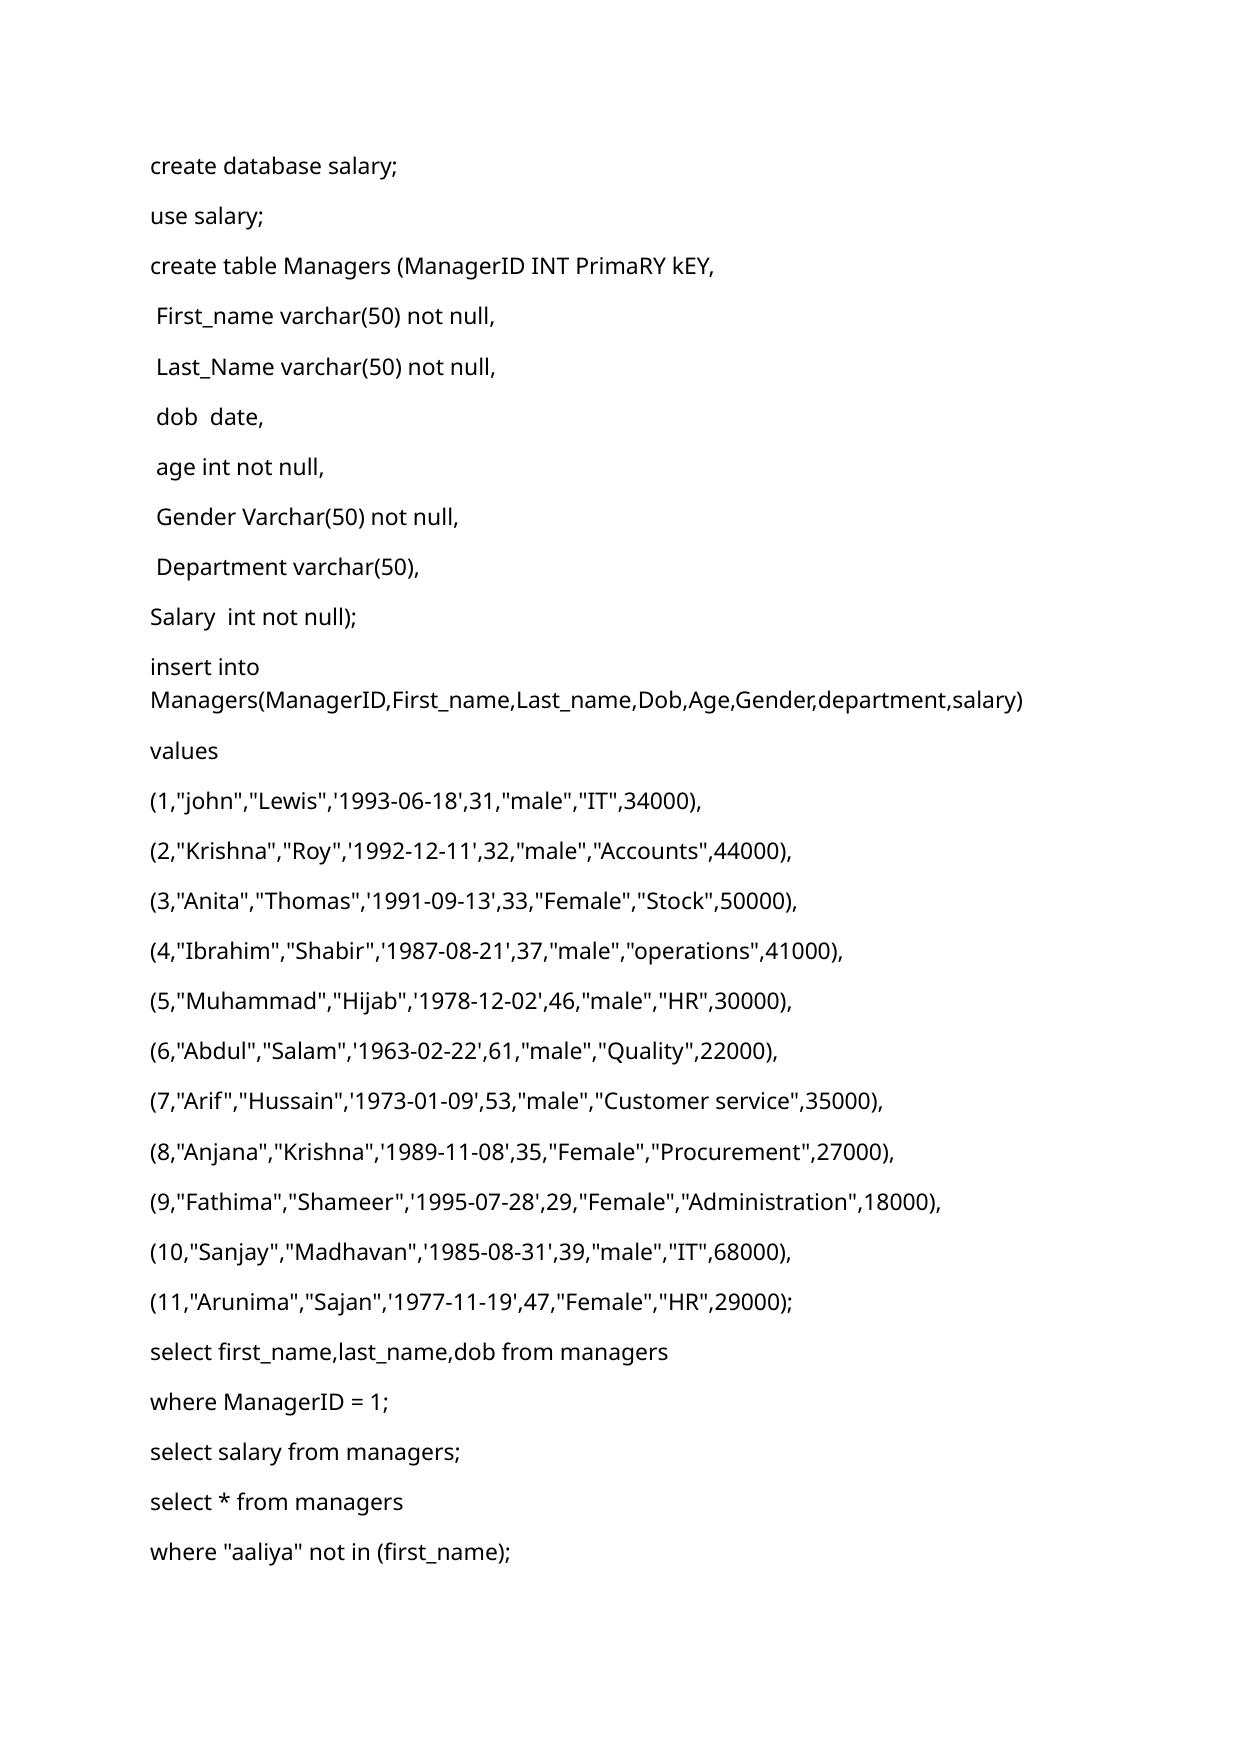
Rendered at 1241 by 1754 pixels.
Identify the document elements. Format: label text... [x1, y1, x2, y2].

text First_name varchar(50) not null, [150, 300, 1090, 332]
text (11,"Arunima","Sajan",'1977-11-19',47,"Female","HR",29000); [150, 1286, 1090, 1317]
text Department varchar(50), [150, 551, 1090, 582]
text use salary; [150, 200, 1090, 231]
text (6,"Abdul","Salam",'1963-02-22',61,"male","Quality",22000), [150, 1035, 1090, 1066]
text (3,"Anita","Thomas",'1991-09-13',33,"Female","Stock",50000), [150, 885, 1090, 916]
text (8,"Anjana","Krishna",'1989-11-08',35,"Female","Procurement",27000), [150, 1135, 1090, 1167]
text where "aaliya" not in (first_name); [150, 1536, 1090, 1567]
text create table Managers (ManagerID INT PrimaRY kEY, [150, 250, 1090, 281]
text (2,"Krishna","Roy",'1992-12-11',32,"male","Accounts",44000), [150, 835, 1090, 866]
text Salary int not null); [150, 601, 1090, 632]
text age int not null, [150, 451, 1090, 482]
text Gender Varchar(50) not null, [150, 501, 1090, 532]
text values [150, 734, 1090, 766]
text where ManagerID = 1; [150, 1386, 1090, 1417]
text (5,"Muhammad","Hijab",'1978-12-02',46,"male","HR",30000), [150, 985, 1090, 1016]
text (10,"Sanjay","Madhavan",'1985-08-31',39,"male","IT",68000), [150, 1236, 1090, 1267]
text (9,"Fathima","Shameer",'1995-07-28',29,"Female","Administration",18000), [150, 1186, 1090, 1217]
text select * from managers [150, 1486, 1090, 1517]
text insert into Managers(ManagerID,First_name,Last_name,Dob,Age,Gender,department,salary) [150, 651, 1090, 716]
text Last_Name varchar(50) not null, [150, 350, 1090, 382]
text (1,"john","Lewis",'1993-06-18',31,"male","IT",34000), [150, 785, 1090, 816]
text create database salary; [150, 150, 1090, 181]
text dob date, [150, 401, 1090, 432]
text select salary from managers; [150, 1436, 1090, 1467]
text select first_name,last_name,dob from managers [150, 1336, 1090, 1367]
text (4,"Ibrahim","Shabir",'1987-08-21',37,"male","operations",41000), [150, 935, 1090, 966]
text (7,"Arif","Hussain",'1973-01-09',53,"male","Customer service",35000), [150, 1085, 1090, 1117]
